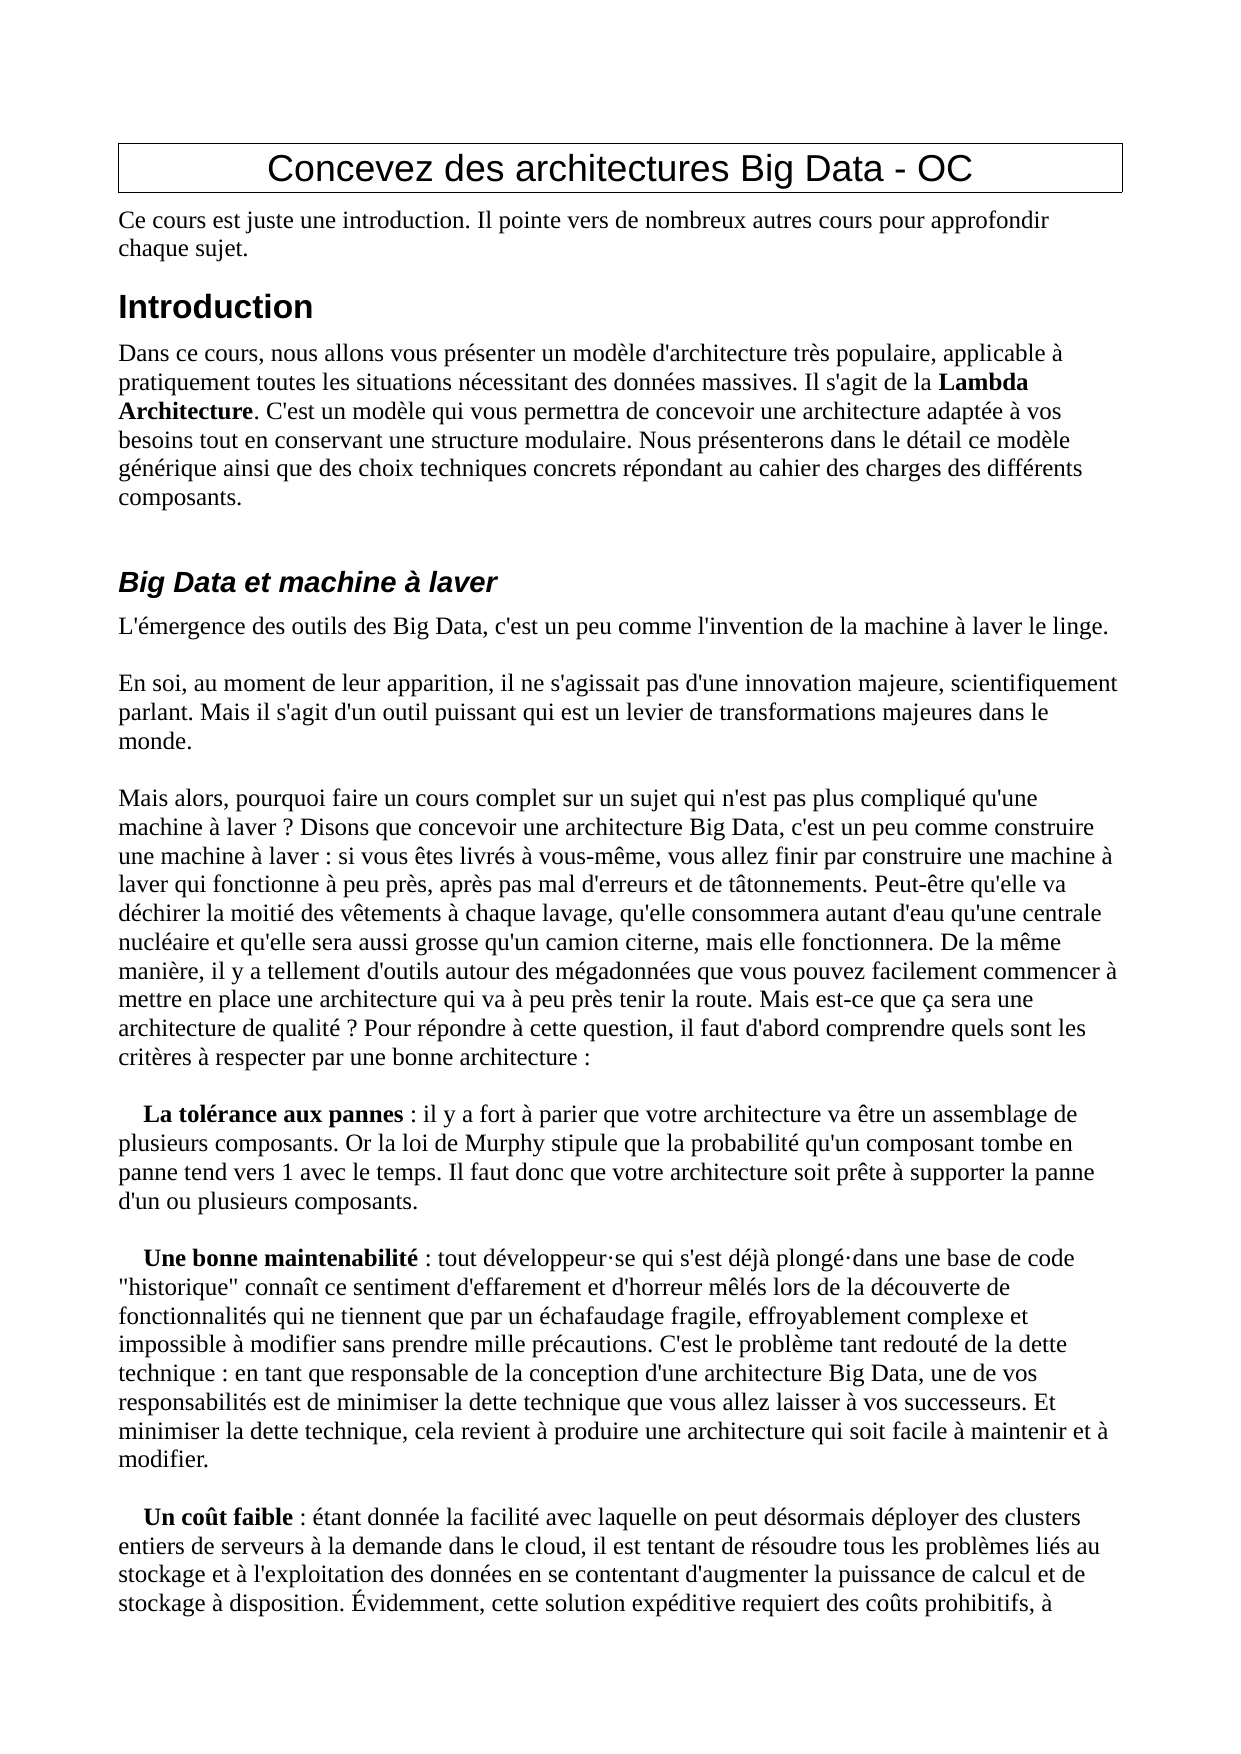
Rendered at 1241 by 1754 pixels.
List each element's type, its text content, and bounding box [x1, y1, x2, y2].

text L'émergence des outils des Big Data, c'est un peu comme l'invention de la machine à laver le linge. [118, 611, 1122, 639]
text La tolérance aux pannes : il y a fort à parier que votre architecture va être un assemblage de plusieurs composants. Or la loi de Murphy stipule que la probabilité qu'un composant tombe en panne tend vers 1 avec le temps. Il faut donc que votre architecture soit prête à supporter la panne d'un ou plusieurs composants. [118, 1099, 1122, 1214]
text Une bonne maintenabilité : tout développeur·se qui s'est déjà plongé·dans une base de code "historique" connaît ce sentiment d'effarement et d'horreur mêlés lors de la découverte de fonctionnalités qui ne tiennent que par un échafaudage fragile, effroyablement complexe et impossible à modifier sans prendre mille précautions. C'est le problème tant redouté de la dette technique : en tant que responsable de la conception d'une architecture Big Data, une de vos responsabilités est de minimiser la dette technique que vous allez laisser à vos successeurs. Et minimiser la dette technique, cela revient à produire une architecture qui soit facile à maintenir et à modifier. [118, 1243, 1122, 1473]
subtitle Introduction [118, 287, 1122, 326]
text Dans ce cours, nous allons vous présenter un modèle d'architecture très populaire, applicable à pratiquement toutes les situations nécessitant des données massives. Il s'agit de la Lambda Architecture. C'est un modèle qui vous permettra de concevoir une architecture adaptée à vos besoins tout en conservant une structure modulaire. Nous présenterons dans le détail ce modèle générique ainsi que des choix techniques concrets répondant au cahier des charges des différents composants. [118, 338, 1122, 511]
text Mais alors, pourquoi faire un cours complet sur un sujet qui n'est pas plus compliqué qu'une machine à laver ? Disons que concevoir une architecture Big Data, c'est un peu comme construire une machine à laver : si vous êtes livrés à vous-même, vous allez finir par construire une machine à laver qui fonctionne à peu près, après pas mal d'erreurs et de tâtonnements. Peut-être qu'elle va déchirer la moitié des vêtements à chaque lavage, qu'elle consommera autant d'eau qu'une centrale nucléaire et qu'elle sera aussi grosse qu'un camion citerne, mais elle fonctionnera. De la même manière, il y a tellement d'outils autour des mégadonnées que vous pouvez facilement commencer à mettre en place une architecture qui va à peu près tenir la route. Mais est-ce que ça sera une architecture de qualité ? Pour répondre à cette question, il faut d'abord comprendre quels sont les critères à respecter par une bonne architecture : [118, 783, 1122, 1071]
subtitle Big Data et machine à laver [118, 565, 1122, 598]
text Ce cours est juste une introduction. Il pointe vers de nombreux autres cours pour approfondir chaque sujet. [118, 205, 1122, 262]
text En soi, au moment de leur apparition, il ne s'agissait pas d'une innovation majeure, scientifiquement parlant. Mais il s'agit d'un outil puissant qui est un levier de transformations majeures dans le monde. [118, 668, 1122, 754]
text Un coût faible : étant donnée la facilité avec laquelle on peut désormais déployer des clusters entiers de serveurs à la demande dans le cloud, il est tentant de résoudre tous les problèmes liés au stockage et à l'exploitation des données en se contentant d'augmenter la puissance de calcul et de stockage à disposition. Évidemment, cette solution expéditive requiert des coûts prohibitifs, à [118, 1502, 1122, 1617]
subtitle Concevez des architectures Big Data - OC [119, 144, 1122, 192]
